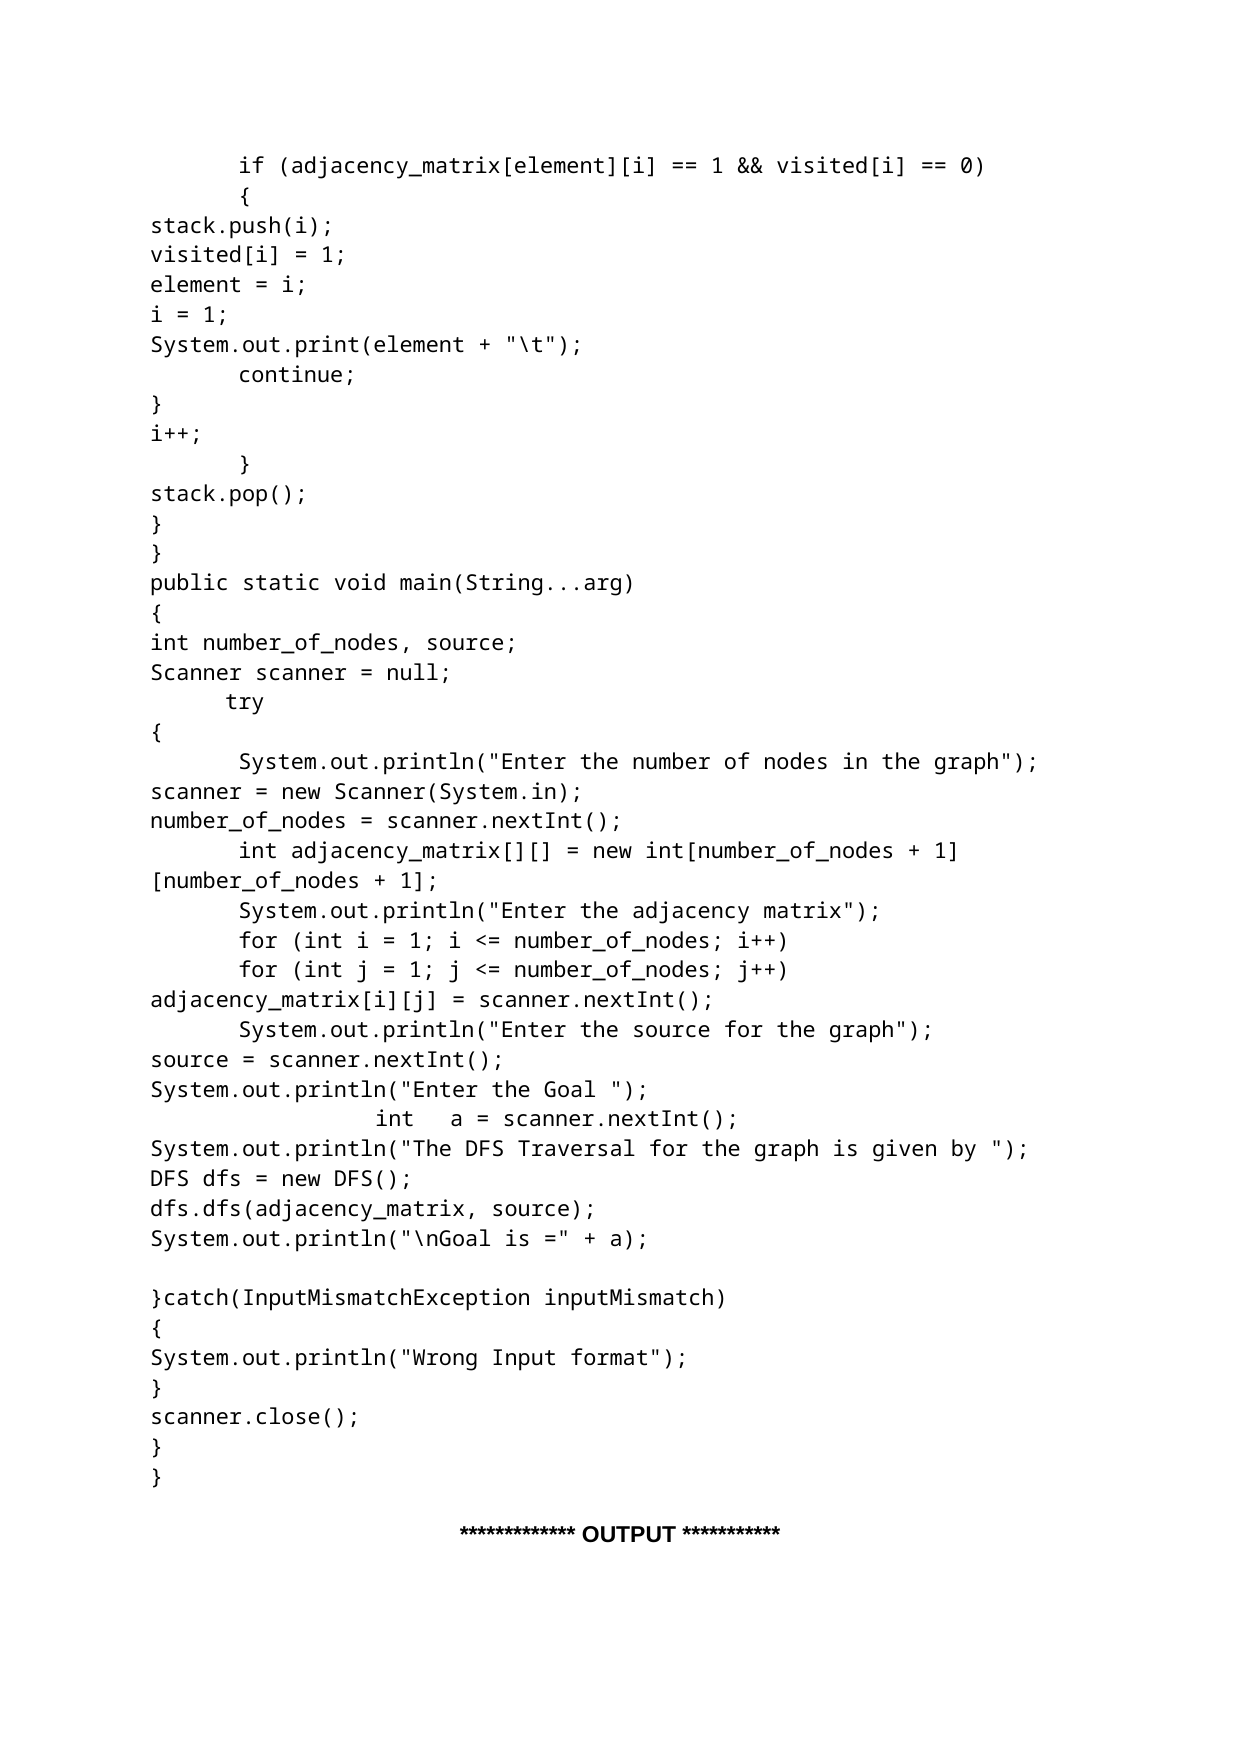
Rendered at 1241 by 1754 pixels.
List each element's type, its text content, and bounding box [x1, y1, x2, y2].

text i++; [150, 418, 1090, 448]
text System.out.print(element + "\t"); [150, 329, 1090, 358]
text } [150, 1461, 1090, 1491]
text visited[i] = 1; [150, 239, 1090, 269]
text int adjacency_matrix[][] = new int[number_of_nodes + 1][number_of_nodes + 1]; [150, 835, 1090, 895]
text DFS dfs = new DFS(); [150, 1163, 1090, 1193]
text scanner.close(); [150, 1401, 1090, 1431]
text Scanner scanner = null; [150, 656, 1090, 686]
text for (int i = 1; i <= number_of_nodes; i++) [150, 924, 1090, 954]
text try [150, 686, 1090, 716]
text number_of_nodes = scanner.nextInt(); [150, 805, 1090, 835]
text ************* OUTPUT *********** [150, 1521, 1090, 1547]
text adjacency_matrix[i][j] = scanner.nextInt(); [150, 984, 1090, 1014]
text i = 1; [150, 299, 1090, 329]
text element = i; [150, 269, 1090, 299]
text } [150, 1371, 1090, 1401]
text dfs.dfs(adjacency_matrix, source); [150, 1193, 1090, 1222]
text stack.pop(); [150, 478, 1090, 507]
text { [150, 716, 1090, 746]
text public static void main(String...arg) [150, 567, 1090, 597]
text System.out.println("Enter the number of nodes in the graph"); [150, 746, 1090, 776]
text { [150, 597, 1090, 627]
text if (adjacency_matrix[element][i] == 1 && visited[i] == 0) [150, 150, 1090, 180]
text { [150, 180, 1090, 209]
text } [150, 537, 1090, 567]
text } [150, 448, 1090, 478]
text continue; [150, 358, 1090, 388]
text System.out.println("Enter the adjacency matrix"); [150, 895, 1090, 924]
text int number_of_nodes, source; [150, 627, 1090, 656]
text { [150, 1312, 1090, 1342]
text source = scanner.nextInt(); [150, 1044, 1090, 1073]
text System.out.println("Wrong Input format"); [150, 1342, 1090, 1371]
text } [150, 507, 1090, 537]
text }catch(InputMismatchException inputMismatch) [150, 1282, 1090, 1312]
text scanner = new Scanner(System.in); [150, 776, 1090, 805]
text System.out.println("Enter the Goal "); [150, 1073, 1090, 1103]
text stack.push(i); [150, 209, 1090, 239]
text } [150, 1431, 1090, 1461]
text System.out.println("\nGoal is =" + a); [150, 1222, 1090, 1252]
text System.out.println("The DFS Traversal for the graph is given by "); [150, 1133, 1090, 1163]
text int a = scanner.nextInt(); [150, 1103, 1090, 1133]
text } [150, 388, 1090, 418]
text for (int j = 1; j <= number_of_nodes; j++) [150, 954, 1090, 984]
text System.out.println("Enter the source for the graph"); [150, 1014, 1090, 1044]
